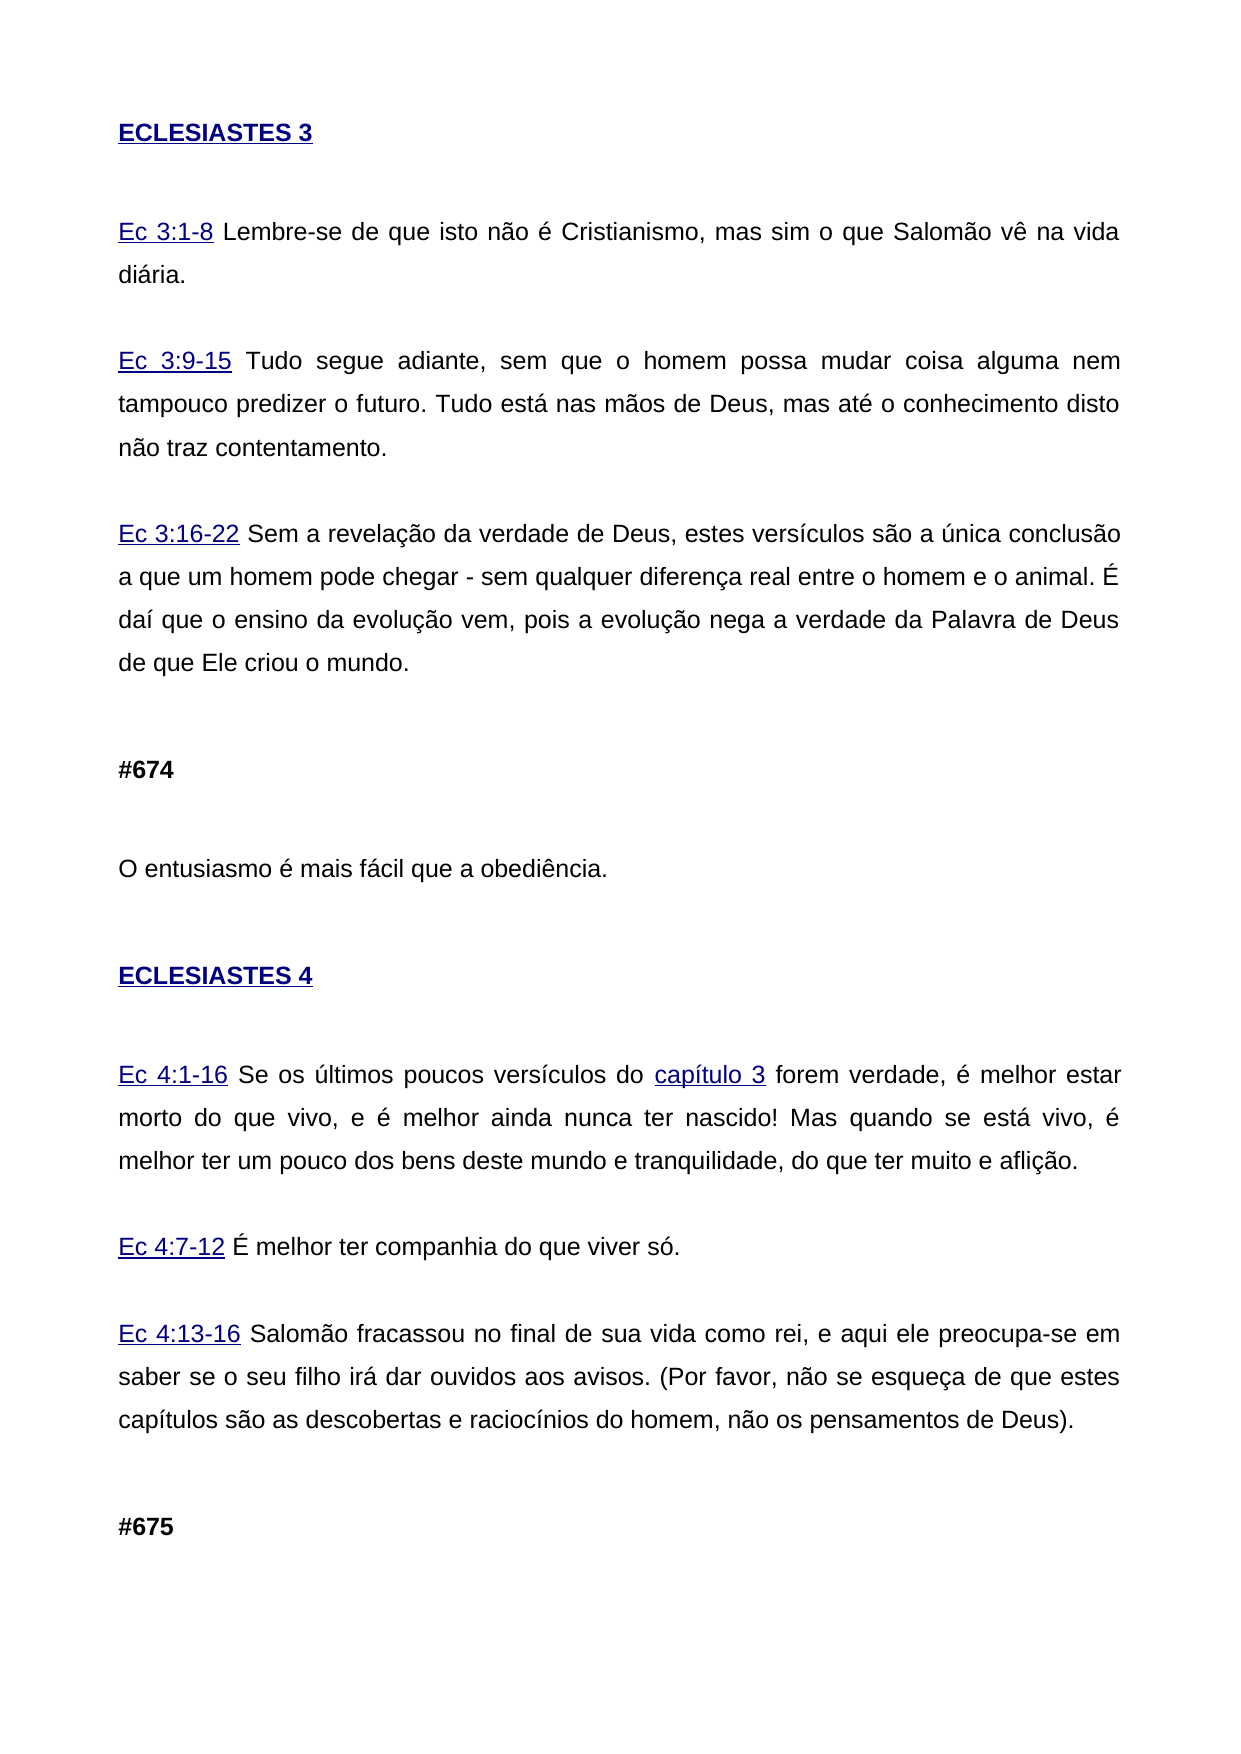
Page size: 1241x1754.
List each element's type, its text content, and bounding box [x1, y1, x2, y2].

text Ec 3:9-15 Tudo segue adiante, sem que o homem possa mudar coisa alguma nem tampouco predizer o futuro. Tudo está nas mãos de Deus, mas até o conhecimento disto não traz contentamento. [118, 346, 1122, 461]
text Ec 3:16-22 Sem a revelação da verdade de Deus, estes versículos são a única conclusão a que um homem pode chegar - sem qualquer diferença real entre o homem e o animal. É daí que o ensino da evolução vem, pois a evolução nega a verdade da Palavra de Deus de que Ele criou o mundo. [118, 519, 1122, 677]
subtitle #675 [118, 1512, 1122, 1541]
subtitle ECLESIASTES 4 [118, 961, 1122, 990]
text Ec 4:7-12 É melhor ter companhia do que viver só. [118, 1232, 1122, 1261]
subtitle #674 [118, 755, 1122, 784]
text O entusiasmo é mais fácil que a obediência. [118, 854, 1122, 883]
text Ec 4:13-16 Salomão fracassou no final de sua vida como rei, e aqui ele preocupa-se em saber se o seu filho irá dar ouvidos aos avisos. (Por favor, não se esqueça de que estes capítulos são as descobertas e raciocínios do homem, não os pensamentos de Deus). [118, 1318, 1122, 1433]
subtitle ECLESIASTES 3 [118, 118, 1122, 147]
text Ec 4:1-16 Se os últimos poucos versículos do capítulo 3 forem verdade, é melhor estar morto do que vivo, e é melhor ainda nunca ter nascido! Mas quando se está vivo, é melhor ter um pouco dos bens deste mundo e tranquilidade, do que ter muito e aflição. [118, 1060, 1122, 1175]
text Ec 3:1-8 Lembre-se de que isto não é Cristianismo, mas sim o que Salomão vê na vida diária. [118, 217, 1122, 289]
